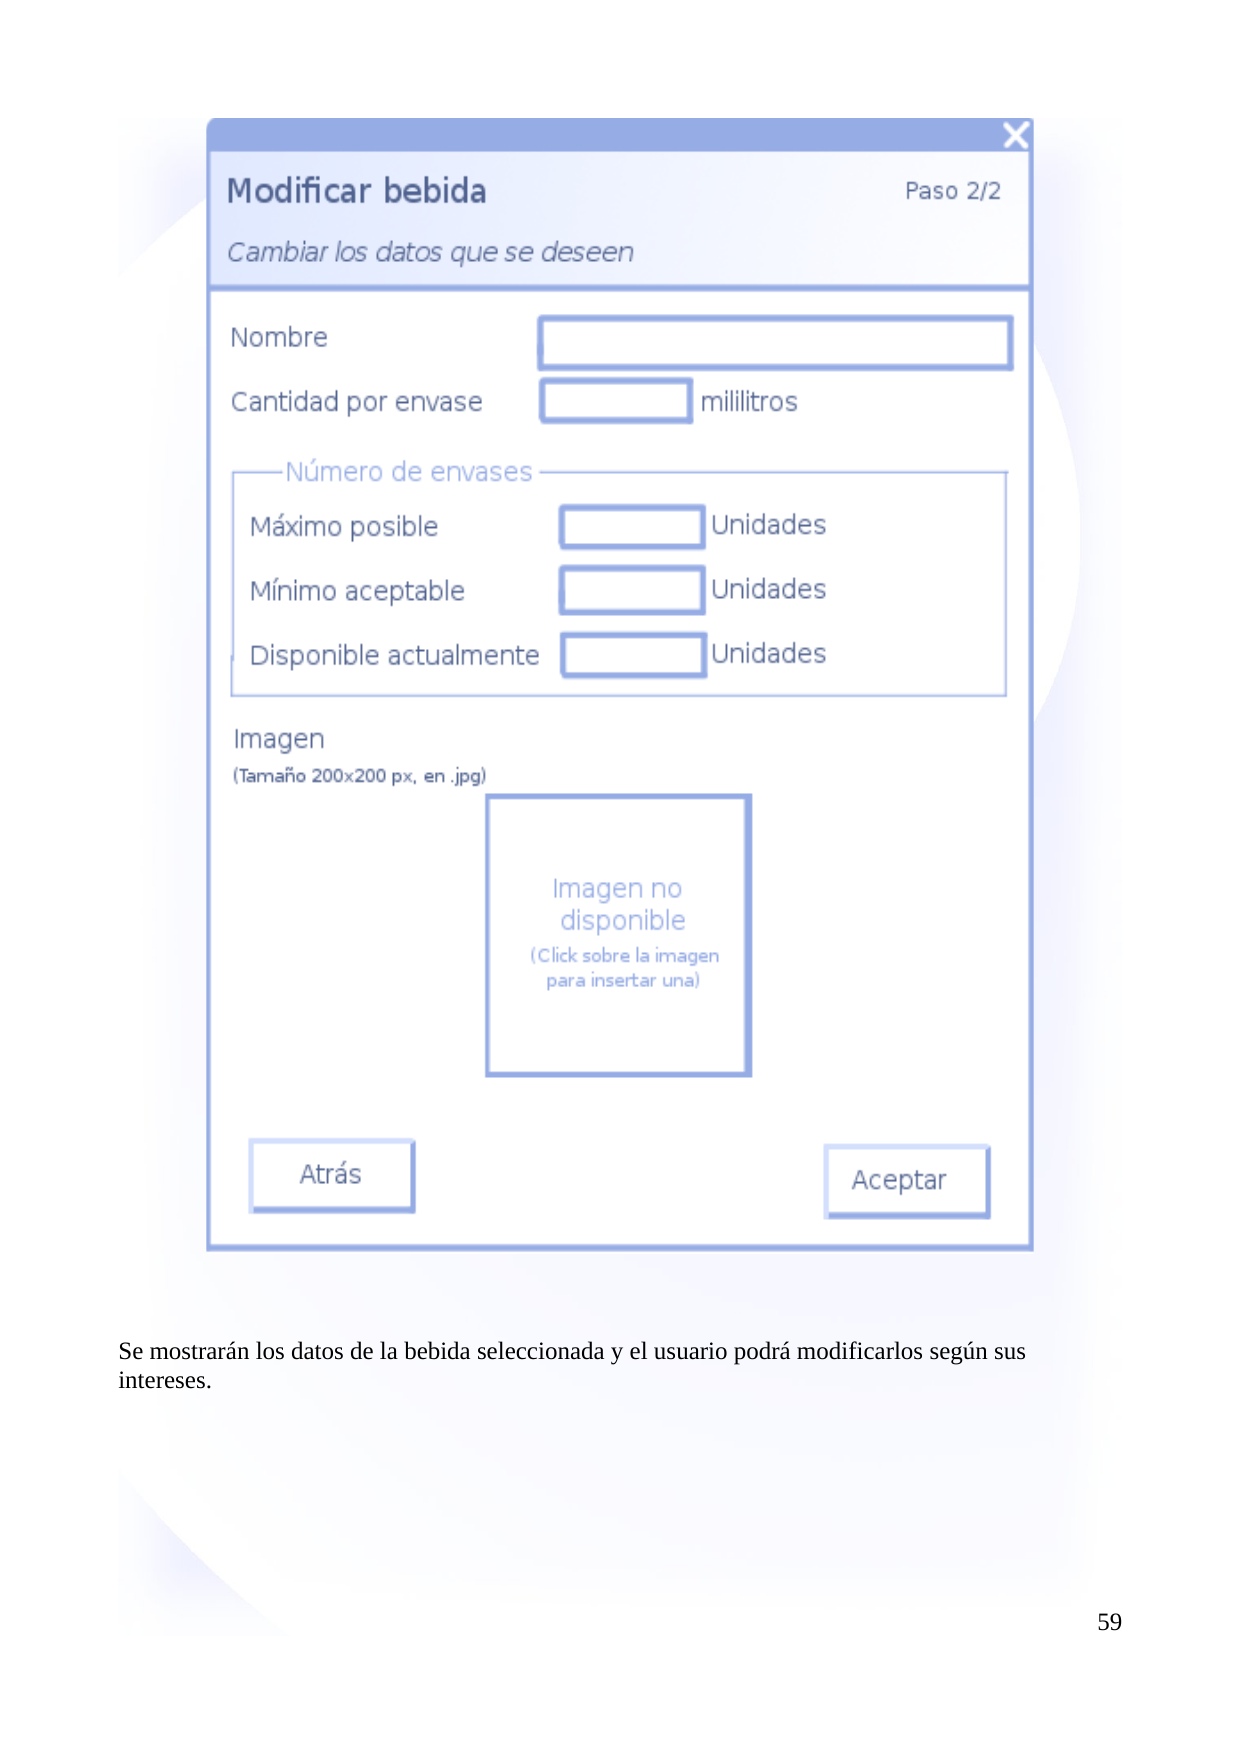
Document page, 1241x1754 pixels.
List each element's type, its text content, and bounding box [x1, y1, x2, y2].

text Se mostrarán los datos de la bebida seleccionada y el usuario podrá modificarlos según sus intereses. [118, 1336, 1122, 1394]
picture [118, 118, 1122, 1336]
picture [118, 1394, 1122, 1636]
